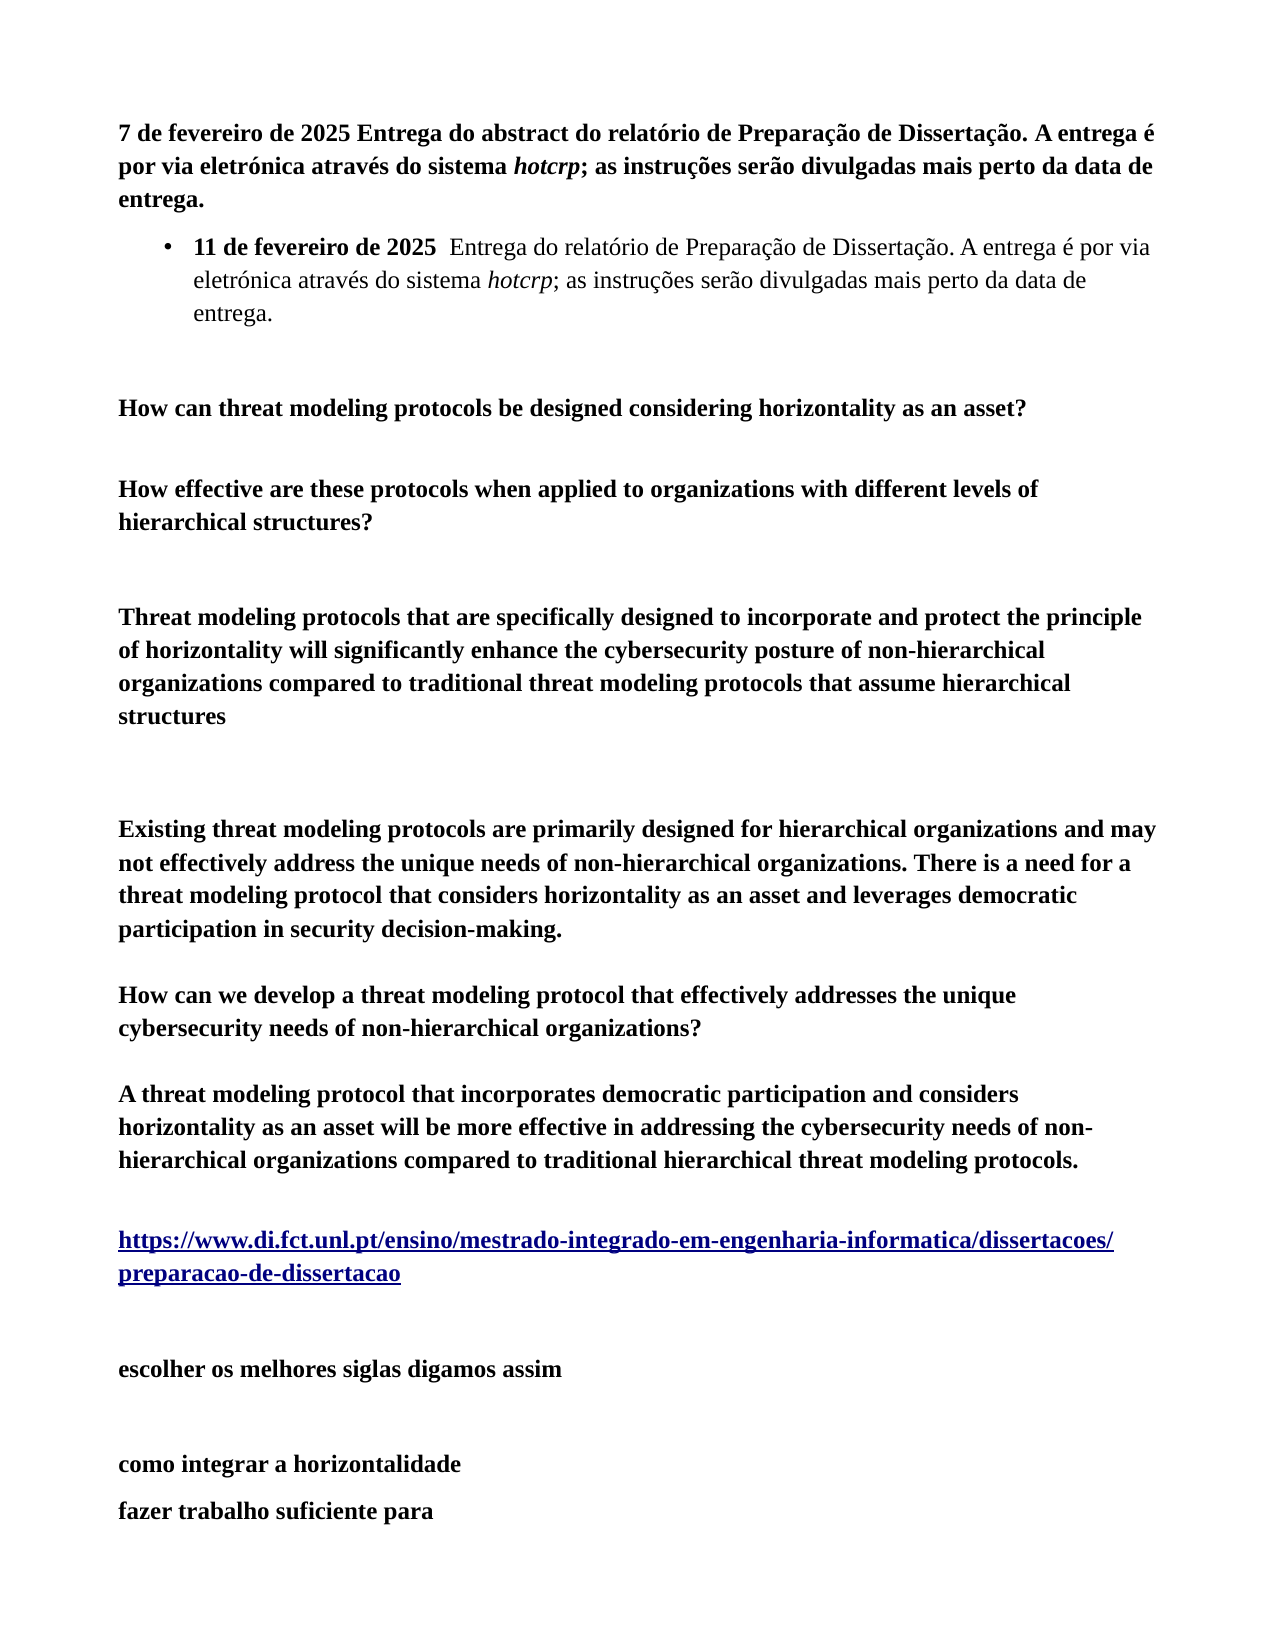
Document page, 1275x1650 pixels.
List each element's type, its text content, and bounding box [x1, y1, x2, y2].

text How can threat modeling protocols be designed considering horizontality as an asset? [118, 393, 1157, 422]
text How effective are these protocols when applied to organizations with different levels of hierarchical structures? [118, 441, 1157, 535]
text escolher os melhores siglas digamos assim [118, 1354, 1157, 1382]
text 7 de fevereiro de 2025 Entrega do abstract do relatório de Preparação de Dissertação. A entrega é por via eletrónica através do sistema hotcrp; as instruções serão divulgadas mais perto da data de entrega. [118, 118, 1157, 213]
text Threat modeling protocols that are specifically designed to incorporate and protect the principle of horizontality will significantly enhance the cybersecurity posture of non-hierarchical organizations compared to traditional threat modeling protocols that assume hierarchical structures [118, 602, 1157, 730]
text como integrar a horizontalidade [118, 1449, 1157, 1478]
text Existing threat modeling protocols are primarily designed for hierarchical organizations and may not effectively address the unique needs of non-hierarchical organizations. There is a need for a threat modeling protocol that considers horizontality as an asset and leverages democratic participation in security decision-making. How can we develop a threat modeling protocol that effectively addresses the unique cybersecurity needs of non-hierarchical organizations? A threat modeling protocol that incorporates democratic participation and considers horizontality as an asset will be more effective in addressing the cybersecurity needs of non-hierarchical organizations compared to traditional hierarchical threat modeling protocols. [118, 748, 1157, 1207]
text https://www.di.fct.unl.pt/ensino/mestrado-integrado-em-engenharia-informatica/dissertacoes/preparacao-de-dissertacao [118, 1225, 1157, 1287]
list 11 de fevereiro de 2025 Entrega do relatório de Preparação de Dissertação. A entrega é por via eletrónica através do sistema hotcrp; as instruções serão divulgadas mais perto da data de entrega. [164, 232, 1157, 327]
text fazer trabalho suficiente para [118, 1496, 1157, 1525]
